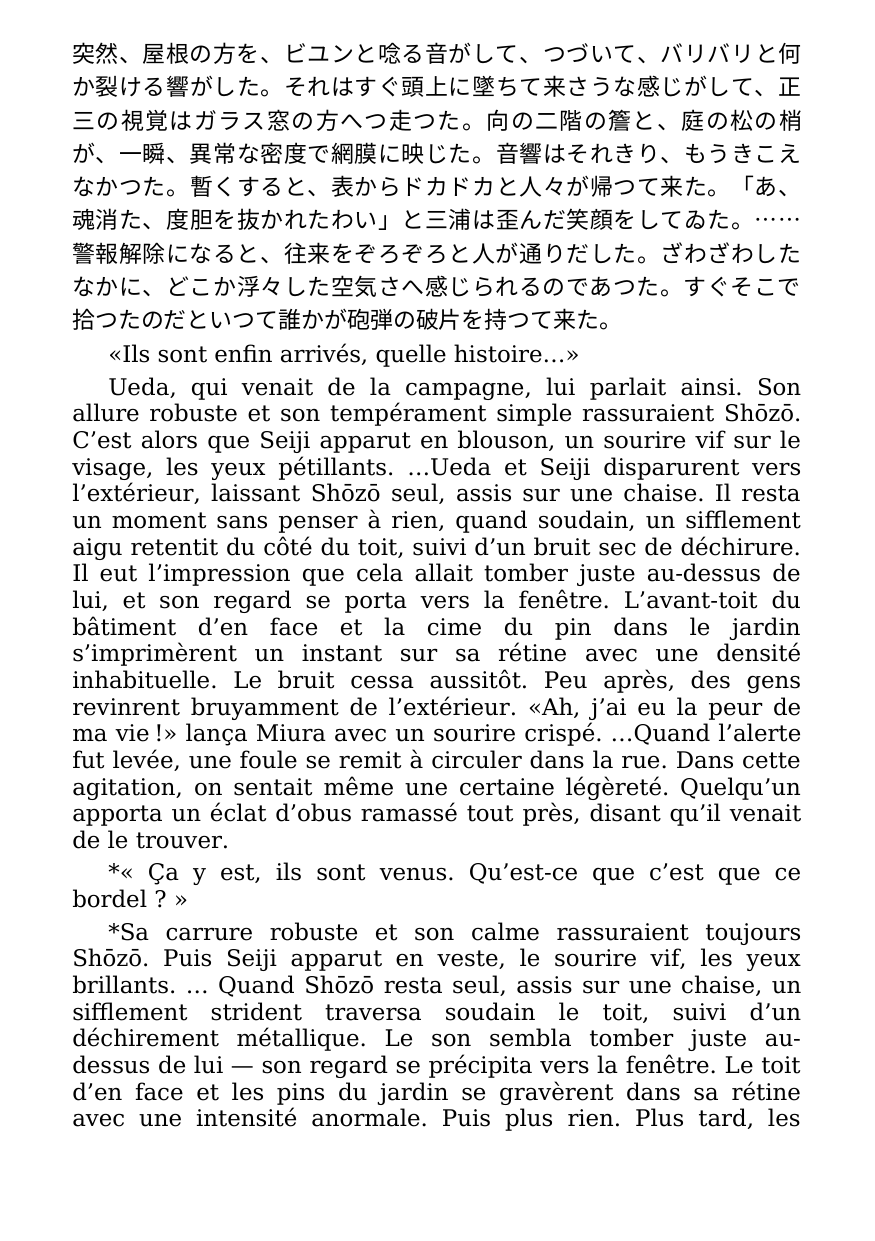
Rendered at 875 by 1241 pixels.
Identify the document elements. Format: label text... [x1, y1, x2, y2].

text *Sa carrure robuste et son calme rassuraient toujours Shōzō. Puis Seiji apparut en veste, le sourire vif, les yeux brillants. … Quand Shōzō resta seul, assis sur une chaise, un sifflement strident traversa soudain le toit, suivi d’un déchirement métallique. Le son sembla tomber juste au-dessus de lui — son regard se précipita vers la fenêtre. Le toit d’en face et les pins du jardin se gravèrent dans sa rétine avec une intensité anormale. Puis plus rien. Plus tard, les [72, 919, 802, 1132]
text 突然、屋根の方を、ビユンと唸る音がして、つづいて、バリバリと何か裂ける響がした。それはすぐ頭上に墜ちて来さうな感じがして、正三の視覚はガラス窓の方へつ走つた。向の二階の簷と、庭の松の梢が、一瞬、異常な密度で網膜に映じた。音響はそれきり、もうきこえなかつた。暫くすると、表からドカドカと人々が帰つて来た。「あ、魂消た、度胆を抜かれたわい」と三浦は歪んだ笑顔をしてゐた。……警報解除になると、往来をぞろぞろと人が通りだした。ざわざわしたなかに、どこか浮々した空気さへ感じられるのであつた。すぐそこで拾つたのだといつて誰かが砲弾の破片を持つて来た。 [72, 36, 802, 335]
text Ueda, qui venait de la campagne, lui parlait ainsi. Son allure robuste et son tempérament simple rassuraient Shōzō. C’est alors que Seiji apparut en blouson, un sourire vif sur le visage, les yeux pétillants. …Ueda et Seiji disparurent vers l’extérieur, laissant Shōzō seul, assis sur une chaise. Il resta un moment sans penser à rien, quand soudain, un sifflement aigu retentit du côté du toit, suivi d’un bruit sec de déchirure. Il eut l’impression que cela allait tomber juste au-dessus de lui, et son regard se porta vers la fenêtre. L’avant-toit du bâtiment d’en face et la cime du pin dans le jardin s’imprimèrent un instant sur sa rétine avec une densité inhabituelle. Le bruit cessa aussitôt. Peu après, des gens revinrent bruyamment de l’extérieur. «Ah, j’ai eu la peur de ma vie !» lança Miura avec un sourire crispé. …Quand l’alerte fut levée, une foule se remit à circuler dans la rue. Dans cette agitation, on sentait même une certaine légèreté. Quelqu’un apporta un éclat d’obus ramassé tout près, disant qu’il venait de le trouver. [72, 374, 802, 854]
text «Ils sont enfin arrivés, quelle histoire…» [72, 341, 802, 368]
text *« Ça y est, ils sont venus. Qu’est-ce que c’est que ce bordel ? » [72, 859, 802, 913]
